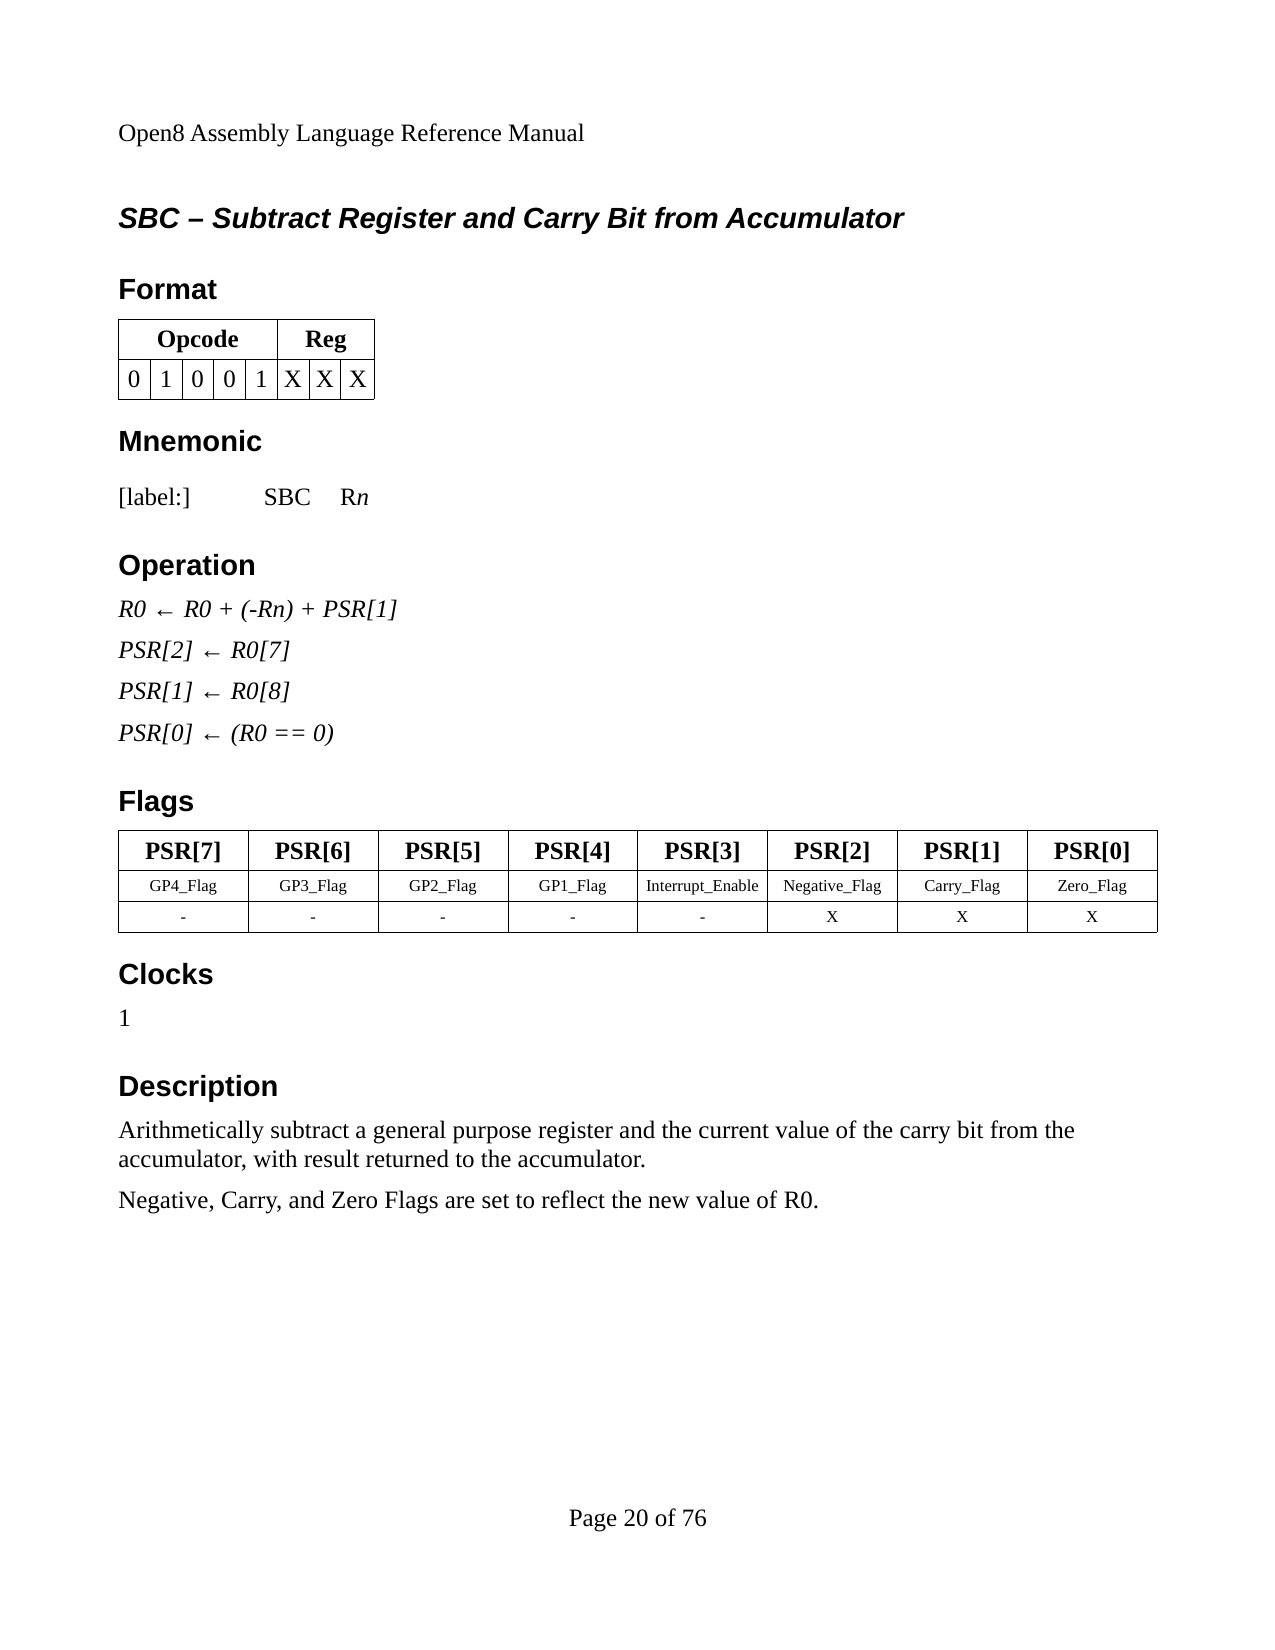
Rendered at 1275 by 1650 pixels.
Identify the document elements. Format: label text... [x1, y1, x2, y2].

text PSR[2] ← R0[7] [118, 635, 1157, 664]
table_header PSR[5] [379, 831, 508, 870]
subtitle Flags [118, 784, 1157, 817]
table_cell X [768, 902, 897, 932]
table_cell - [638, 902, 767, 932]
table_cell X [278, 360, 309, 399]
table_cell GP1_Flag [509, 871, 637, 901]
table_header PSR[1] [898, 831, 1027, 870]
table_cell 1 [151, 360, 182, 399]
table_cell 0 [183, 360, 213, 399]
table_cell Interrupt_Enable [638, 871, 767, 901]
table_cell - [119, 902, 248, 932]
table_cell GP2_Flag [379, 871, 508, 901]
table_cell X [1028, 902, 1157, 932]
table_header PSR[3] [638, 831, 767, 870]
table_cell X [898, 902, 1027, 932]
table_header Opcode [119, 320, 277, 359]
table_cell Carry_Flag [898, 871, 1027, 901]
subtitle Clocks [118, 957, 1157, 990]
text PSR[0] ← (R0 == 0) [118, 718, 1157, 746]
text Negative, Carry, and Zero Flags are set to reflect the new value of R0. [118, 1185, 1157, 1214]
text Arithmetically subtract a general purpose register and the current value of the carry bit from the accumulator, with result returned to the accumulator. [118, 1115, 1157, 1173]
table_header Reg [278, 320, 374, 359]
table_cell 1 [246, 360, 277, 399]
text [label:] SBC Rn [118, 482, 1157, 511]
table_cell - [249, 902, 378, 932]
table_header PSR[0] [1028, 831, 1157, 870]
table_cell GP4_Flag [119, 871, 248, 901]
table_header PSR[7] [119, 831, 248, 870]
text 1 [118, 1003, 1157, 1032]
table_cell Zero_Flag [1028, 871, 1157, 901]
subtitle Description [118, 1069, 1157, 1103]
table_cell Negative_Flag [768, 871, 897, 901]
text R0 ← R0 + (-Rn) + PSR[1] [118, 594, 1157, 623]
subtitle Format [118, 272, 1157, 306]
table_cell 0 [214, 360, 245, 399]
table_cell GP3_Flag [249, 871, 378, 901]
table_cell X [341, 360, 374, 399]
table_cell 0 [119, 360, 150, 399]
subtitle Operation [118, 548, 1157, 581]
table_cell - [379, 902, 508, 932]
table_cell - [509, 902, 637, 932]
table_header PSR[4] [509, 831, 637, 870]
table_cell X [310, 360, 340, 399]
table_header PSR[2] [768, 831, 897, 870]
table_header PSR[6] [249, 831, 378, 870]
subtitle SBC – Subtract Register and Carry Bit from Accumulator [118, 201, 1157, 235]
text PSR[1] ← R0[8] [118, 676, 1157, 705]
subtitle Mnemonic [118, 424, 1157, 458]
